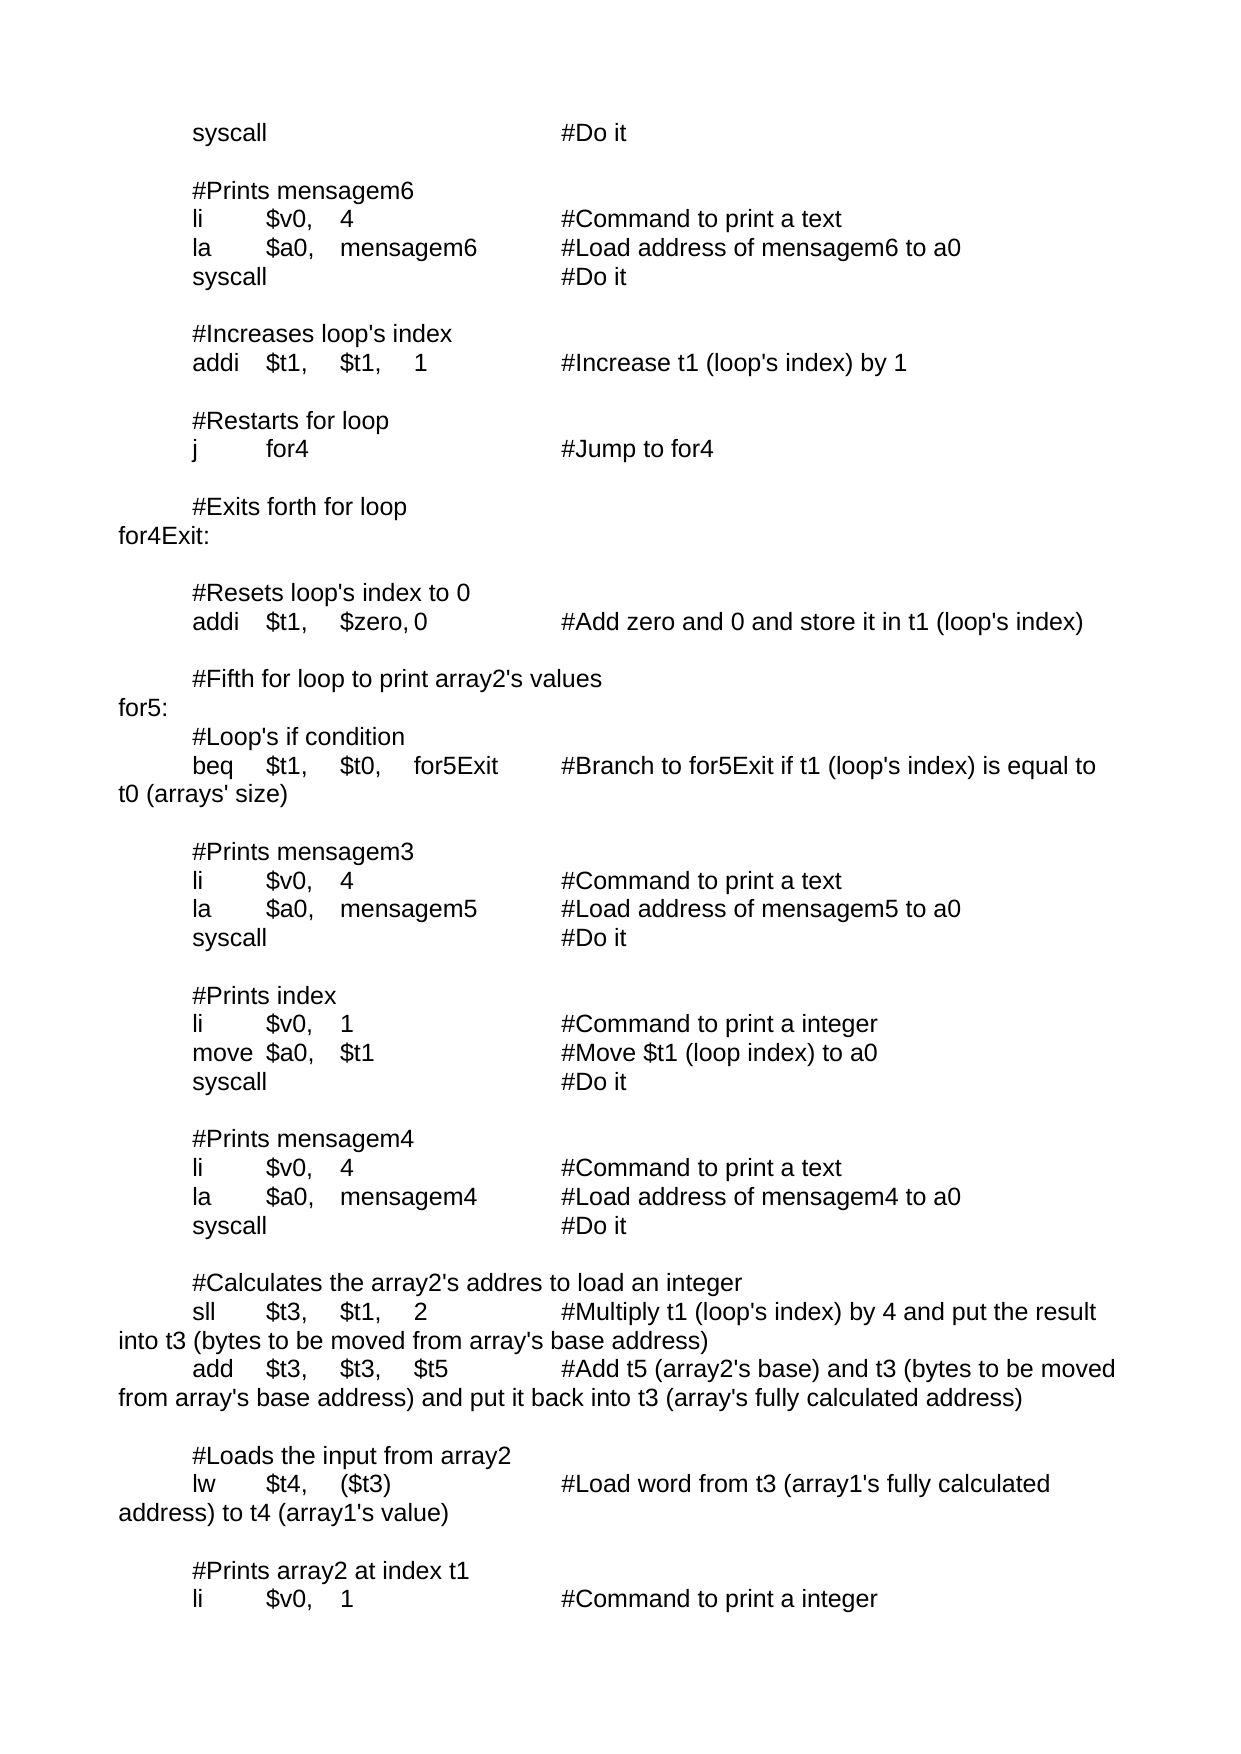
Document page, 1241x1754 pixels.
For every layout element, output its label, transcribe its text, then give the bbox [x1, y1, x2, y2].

text syscall #Do it [118, 118, 1122, 147]
text #Prints mensagem4 [118, 1124, 1122, 1153]
text la $a0, mensagem6 #Load address of mensagem6 to a0 [118, 233, 1122, 262]
text #Loop's if condition [118, 722, 1122, 751]
text for4Exit: [118, 521, 1122, 549]
text syscall #Do it [118, 923, 1122, 952]
text #Increases loop's index [118, 319, 1122, 348]
text la $a0, mensagem4 #Load address of mensagem4 to a0 [118, 1182, 1122, 1211]
text li $v0, 4 #Command to print a text [118, 1153, 1122, 1182]
text add $t3, $t3, $t5 #Add t5 (array2's base) and t3 (bytes to be moved from array's base address) and put it back into t3 (array's fully calculated address) [118, 1354, 1122, 1412]
text #Restarts for loop [118, 406, 1122, 434]
text syscall #Do it [118, 1067, 1122, 1096]
text #Resets loop's index to 0 [118, 578, 1122, 607]
text beq $t1, $t0, for5Exit #Branch to for5Exit if t1 (loop's index) is equal to t0 (arrays' size) [118, 751, 1122, 808]
text #Fifth for loop to print array2's values [118, 664, 1122, 693]
text move $a0, $t1 #Move $t1 (loop index) to a0 [118, 1038, 1122, 1067]
text la $a0, mensagem5 #Load address of mensagem5 to a0 [118, 894, 1122, 923]
text #Prints index [118, 981, 1122, 1009]
text #Loads the input from array2 [118, 1441, 1122, 1469]
text #Exits forth for loop [118, 492, 1122, 521]
text for5: [118, 693, 1122, 722]
text li $v0, 4 #Command to print a text [118, 204, 1122, 233]
text #Prints mensagem3 [118, 837, 1122, 866]
text li $v0, 1 #Command to print a integer [118, 1009, 1122, 1038]
text #Prints array2 at index t1 [118, 1556, 1122, 1584]
text #Calculates the array2's addres to load an integer [118, 1268, 1122, 1297]
text li $v0, 1 #Command to print a integer [118, 1584, 1122, 1613]
text syscall #Do it [118, 262, 1122, 291]
text j for4 #Jump to for4 [118, 434, 1122, 463]
text lw $t4, ($t3) #Load word from t3 (array1's fully calculated address) to t4 (array1's value) [118, 1469, 1122, 1527]
text #Prints mensagem6 [118, 176, 1122, 204]
text addi $t1, $t1, 1 #Increase t1 (loop's index) by 1 [118, 348, 1122, 377]
text syscall #Do it [118, 1211, 1122, 1239]
text sll $t3, $t1, 2 #Multiply t1 (loop's index) by 4 and put the result into t3 (bytes to be moved from array's base address) [118, 1297, 1122, 1354]
text addi $t1, $zero, 0 #Add zero and 0 and store it in t1 (loop's index) [118, 607, 1122, 636]
text li $v0, 4 #Command to print a text [118, 866, 1122, 894]
